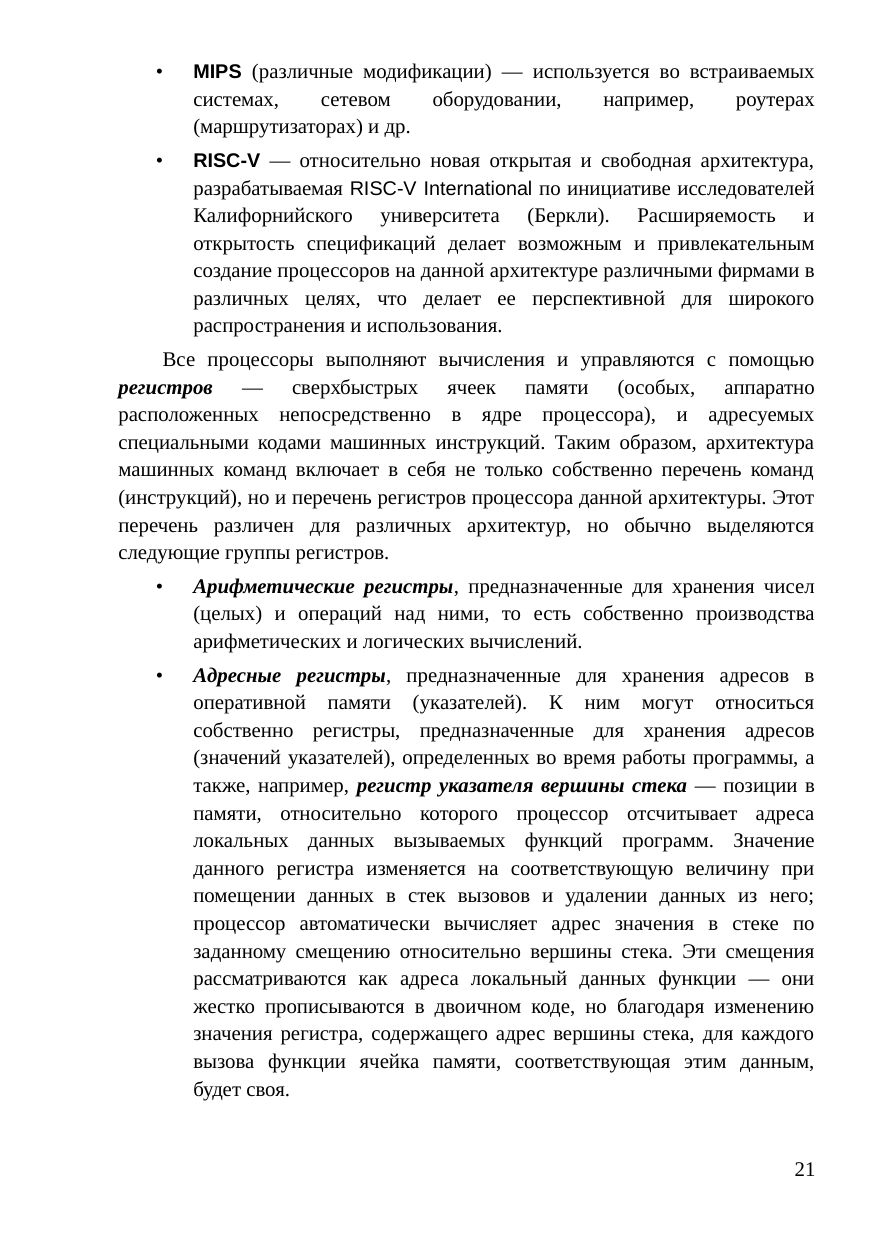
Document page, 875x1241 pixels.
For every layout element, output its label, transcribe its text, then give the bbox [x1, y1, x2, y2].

list Адресные регистры, предназначенные для хранения адресов в оперативной памяти (указателей). К ним могут относиться собственно регистры, предназначенные для хранения адресов (значений указателей), определенных во время работы программы, а также, например, регистр указателя вершины стека — позиции в памяти, относительно которого процессор отсчитывает адреса локальных данных вызываемых функций программ. Значение данного регистра изменяется на соответствующую величину при помещении данных в стек вызовов и удалении данных из него; процессор автоматически вычисляет адрес значения в стеке по заданному смещению относительно вершины стека. Эти смещения рассматриваются как адреса локальный данных функции — они жестко прописываются в двоичном коде, но благодаря изменению значения регистра, содержащего адрес вершины стека, для каждого вызова функции ячейка памяти, соответствующая этим данным, будет своя. [156, 662, 815, 1101]
list Арифметические регистры, предназначенные для хранения чисел (целых) и операций над ними, то есть собственно производства арифметических и логических вычислений. [156, 574, 815, 653]
list RISC-V — относительно новая открытая и свободная архитектура, разрабатываемая RISC-V International по инициативе исследователей Калифорнийского университета (Беркли). Расширяемость и открытость спецификаций делает возможным и привлекательным создание процессоров на данной архитектуре различными фирмами в различных целях, что делает ее перспективной для широкого распространения и использования. [156, 148, 815, 337]
text Все процессоры выполняют вычисления и управляются с помощью регистров — сверхбыстрых ячеек памяти (особых, аппаратно расположенных непосредственно в ядре процессора), и адресуемых специальными кодами машинных инструкций. Таким образом, архитектура машинных команд включает в себя не только собственно перечень команд (инструкций), но и перечень регистров процессора данной архитектуры. Этот перечень различен для различных архитектур, но обычно выделяются следующие группы регистров. [118, 347, 815, 564]
list MIPS (различные модификации) — используется во встраиваемых системах, сетевом оборудовании, например, роутерах (маршрутизаторах) и др. [156, 59, 815, 138]
